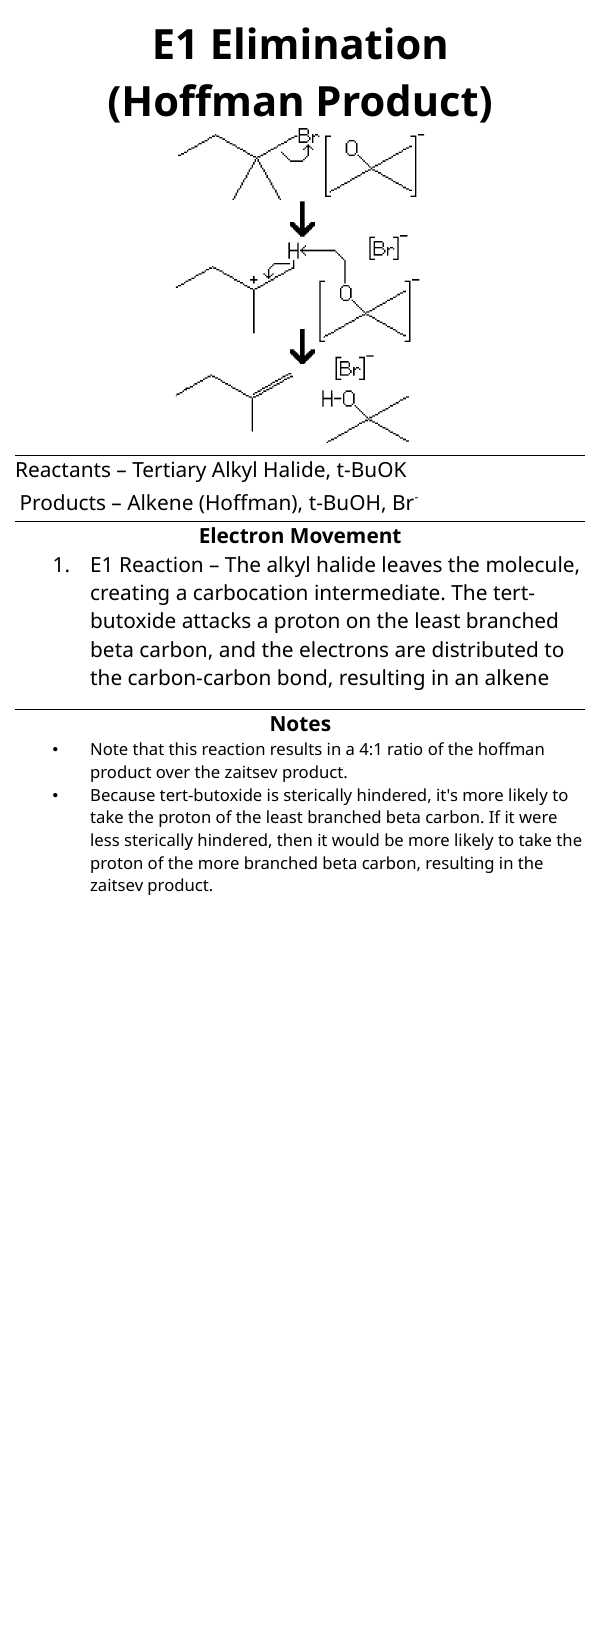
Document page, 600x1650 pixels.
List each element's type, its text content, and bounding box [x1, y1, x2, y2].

text E1 Elimination [15, 15, 585, 72]
picture [175, 128, 425, 443]
text Notes [15, 710, 585, 738]
list Note that this reaction results in a 4:1 ratio of the hoffman product over the zaitsev product. [52, 738, 585, 783]
list E1 Reaction – The alkyl halide leaves the molecule, creating a carbocation intermediate. The tert-butoxide attacks a proton on the least branched beta carbon, and the electrons are distributed to the carbon-carbon bond, resulting in an alkene [52, 550, 585, 692]
list Because tert-butoxide is sterically hindered, it's more likely to take the proton of the least branched beta carbon. If it were less sterically hindered, then it would be more likely to take the proton of the more branched beta carbon, resulting in the zaitsev product. [52, 783, 585, 897]
text Electron Movement [15, 522, 585, 550]
text (Hoffman Product) [15, 72, 585, 128]
text Reactants – Tertiary Alkyl Halide, t-BuOK [15, 456, 585, 484]
text Products – Alkene (Hoffman), t-BuOH, Br- [15, 484, 585, 521]
